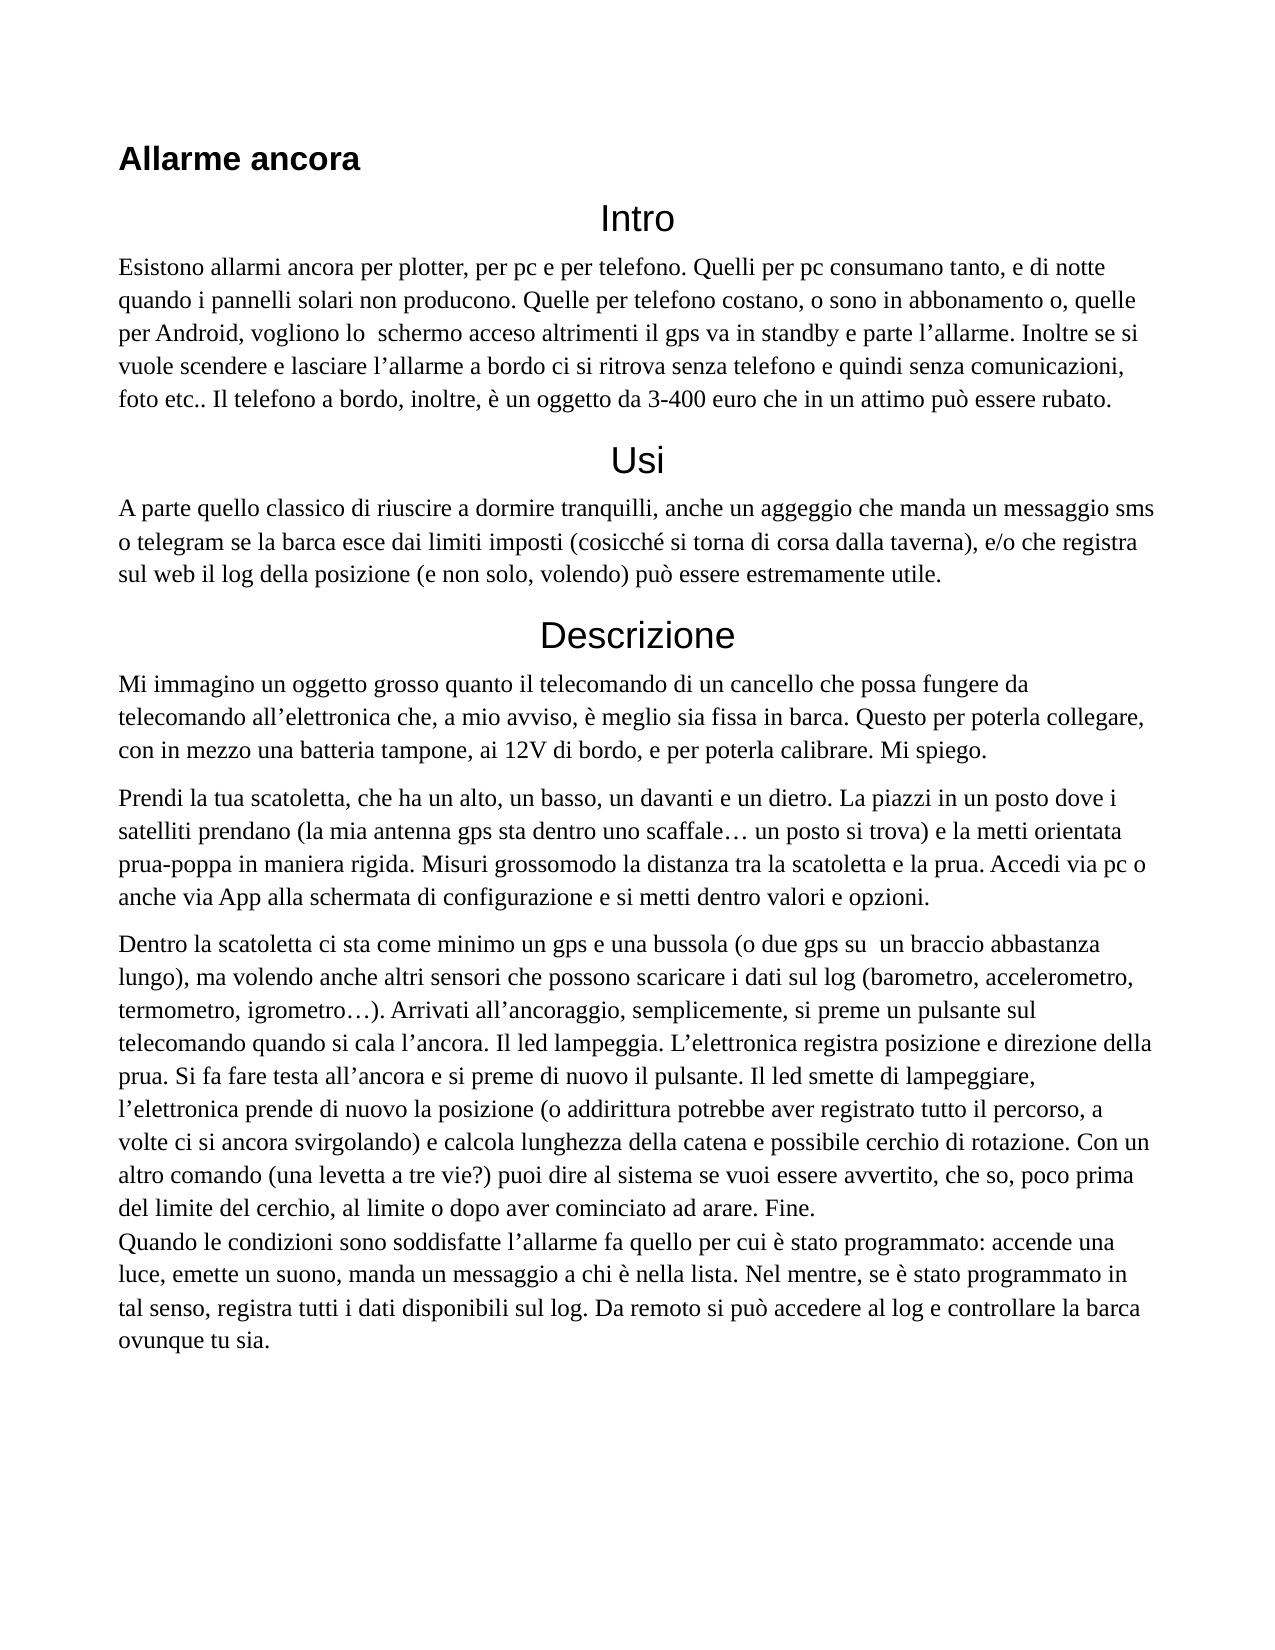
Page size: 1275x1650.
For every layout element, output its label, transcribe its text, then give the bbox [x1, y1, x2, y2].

text Dentro la scatoletta ci sta come minimo un gps e una bussola (o due gps su un braccio abbastanza lungo), ma volendo anche altri sensori che possono scaricare i dati sul log (barometro, accelerometro, termometro, igrometro…). Arrivati all’ancoraggio, semplicemente, si preme un pulsante sul telecomando quando si cala l’ancora. Il led lampeggia. L’elettronica registra posizione e direzione della prua. Si fa fare testa all’ancora e si preme di nuovo il pulsante. Il led smette di lampeggiare, l’elettronica prende di nuovo la posizione (o addirittura potrebbe aver registrato tutto il percorso, a volte ci si ancora svirgolando) e calcola lunghezza della catena e possibile cerchio di rotazione. Con un altro comando (una levetta a tre vie?) puoi dire al sistema se vuoi essere avvertito, che so, poco prima del limite del cerchio, al limite o dopo aver cominciato ad arare. Fine. Quando le condizioni sono soddisfatte l’allarme fa quello per cui è stato programmato: accende una luce, emette un suono, manda un messaggio a chi è nella lista. Nel mentre, se è stato programmato in tal senso, registra tutti i dati disponibili sul log. Da remoto si può accedere al log e controllare la barca ovunque tu sia. [118, 929, 1157, 1354]
subtitle Allarme ancora [118, 139, 1157, 178]
subtitle Descrizione [118, 613, 1157, 657]
subtitle Usi [118, 438, 1157, 481]
subtitle Intro [118, 196, 1157, 239]
text A parte quello classico di riuscire a dormire tranquilli, anche un aggeggio che manda un messaggio sms o telegram se la barca esce dai limiti imposti (cosicché si torna di corsa dalla taverna), e/o che registra sul web il log della posizione (e non solo, volendo) può essere estremamente utile. [118, 493, 1157, 588]
text Esistono allarmi ancora per plotter, per pc e per telefono. Quelli per pc consumano tanto, e di notte quando i pannelli solari non producono. Quelle per telefono costano, o sono in abbonamento o, quelle per Android, vogliono lo schermo acceso altrimenti il gps va in standby e parte l’allarme. Inoltre se si vuole scendere e lasciare l’allarme a bordo ci si ritrova senza telefono e quindi senza comunicazioni, foto etc.. Il telefono a bordo, inoltre, è un oggetto da 3-400 euro che in un attimo può essere rubato. [118, 252, 1157, 413]
text Mi immagino un oggetto grosso quanto il telecomando di un cancello che possa fungere da telecomando all’elettronica che, a mio avviso, è meglio sia fissa in barca. Questo per poterla collegare, con in mezzo una batteria tampone, ai 12V di bordo, e per poterla calibrare. Mi spiego. [118, 669, 1157, 764]
text Prendi la tua scatoletta, che ha un alto, un basso, un davanti e un dietro. La piazzi in un posto dove i satelliti prendano (la mia antenna gps sta dentro uno scaffale… un posto si trova) e la metti orientata prua-poppa in maniera rigida. Misuri grossomodo la distanza tra la scatoletta e la prua. Accedi via pc o anche via App alla schermata di configurazione e si metti dentro valori e opzioni. [118, 783, 1157, 911]
